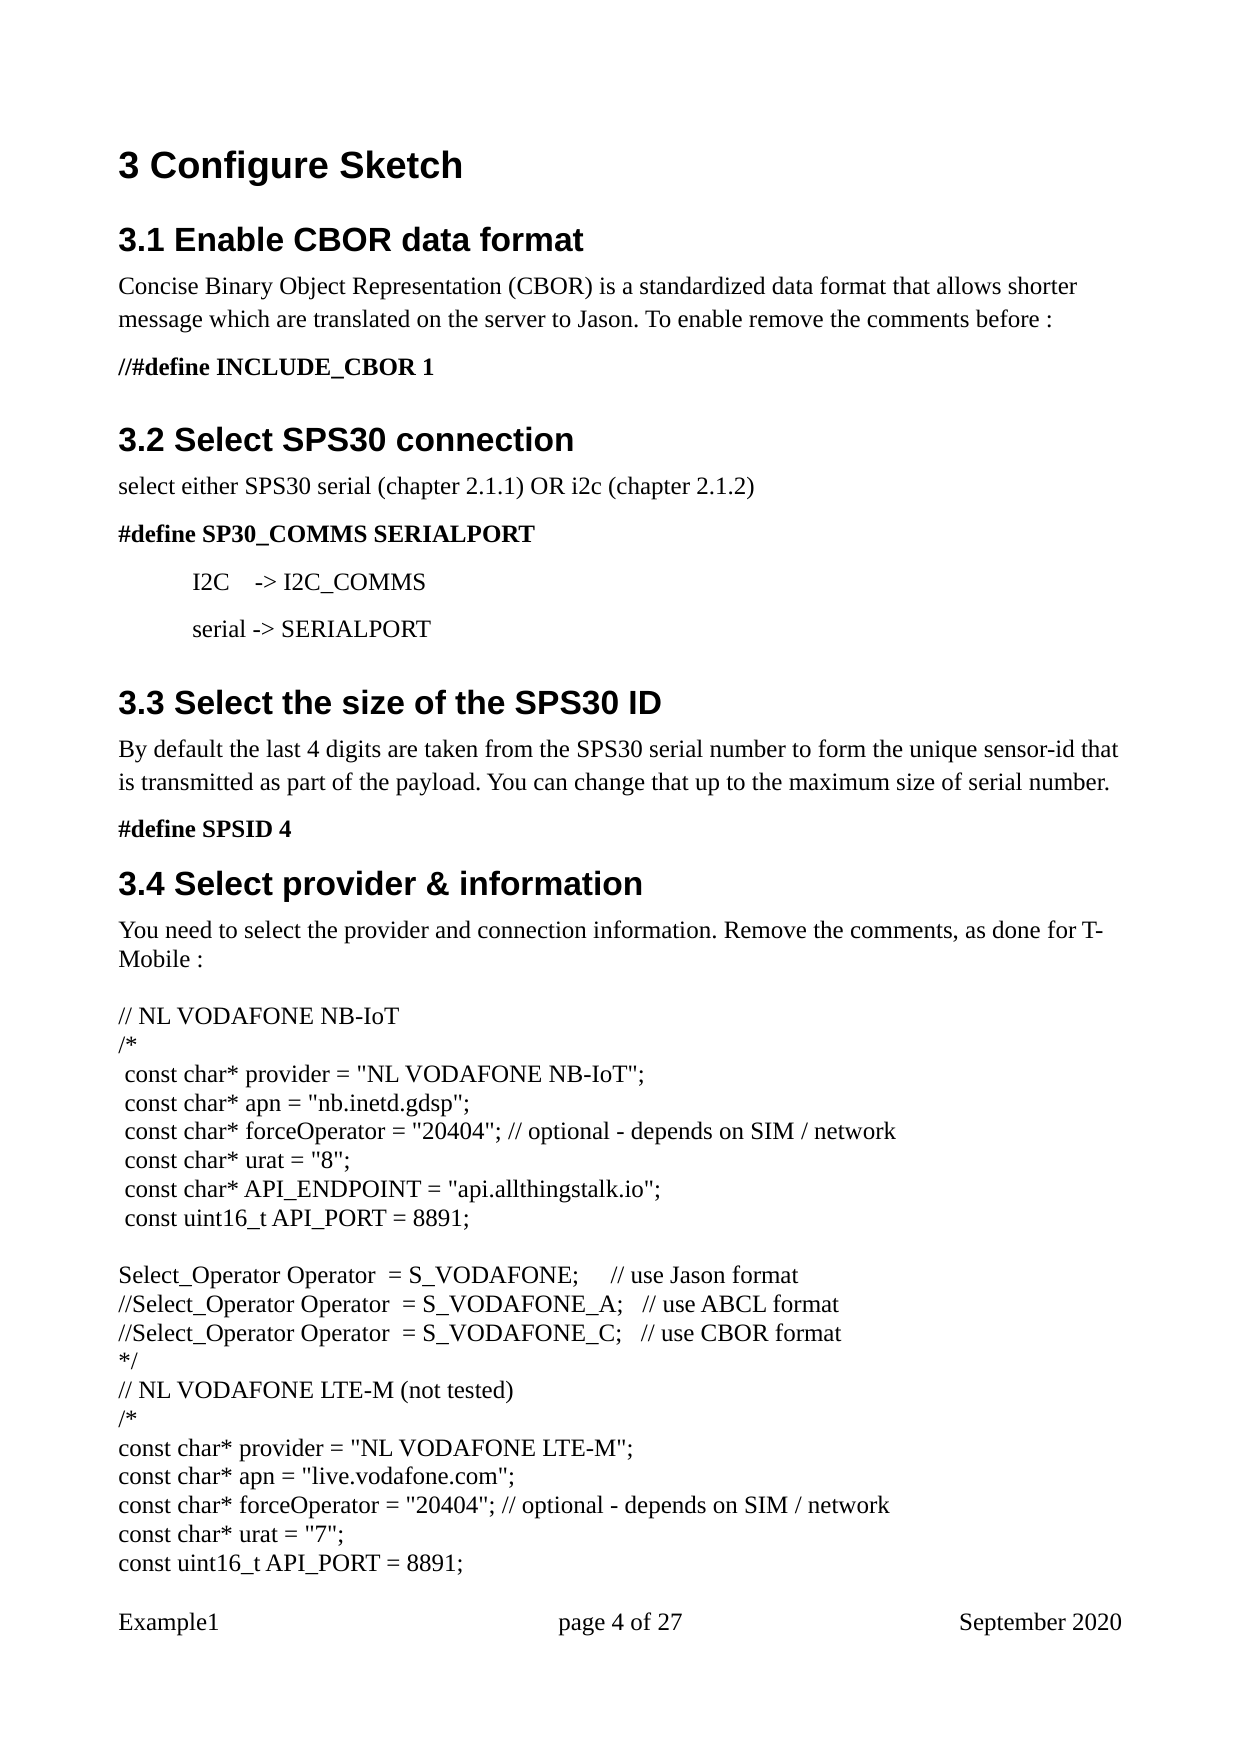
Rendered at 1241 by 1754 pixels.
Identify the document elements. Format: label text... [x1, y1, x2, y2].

text serial -> SERIALPORT [118, 614, 1122, 643]
text const char* provider = "NL VODAFONE LTE-M"; [118, 1433, 1122, 1461]
text Select_Operator Operator = S_VODAFONE; // use Jason format [118, 1260, 1122, 1289]
text By default the last 4 digits are taken from the SPS30 serial number to form the unique sensor-id that is transmitted as part of the payload. You can change that up to the maximum size of serial number. [118, 734, 1122, 796]
text #define SP30_COMMS SERIALPORT [118, 519, 1122, 548]
text Concise Binary Object Representation (CBOR) is a standardized data format that allows shorter message which are translated on the server to Jason. To enable remove the comments before : [118, 271, 1122, 333]
text //Select_Operator Operator = S_VODAFONE_A; // use ABCL format [118, 1289, 1122, 1318]
subtitle 3.1 Enable CBOR data format [118, 220, 1122, 259]
text const char* apn = "nb.inetd.gdsp"; [118, 1088, 1122, 1116]
text */ [118, 1346, 1122, 1375]
text select either SPS30 serial (chapter 2.1.1) OR i2c (chapter 2.1.2) [118, 471, 1122, 500]
text //Select_Operator Operator = S_VODAFONE_C; // use CBOR format [118, 1318, 1122, 1346]
text You need to select the provider and connection information. Remove the comments, as done for T-Mobile : [118, 915, 1122, 973]
text const uint16_t API_PORT = 8891; [118, 1203, 1122, 1231]
text // NL VODAFONE NB-IoT [118, 1001, 1122, 1030]
text const uint16_t API_PORT = 8891; [118, 1548, 1122, 1576]
subtitle 3.3 Select the size of the SPS30 ID [118, 683, 1122, 721]
text const char* urat = "7"; [118, 1519, 1122, 1548]
text //#define INCLUDE_CBOR 1 [118, 352, 1122, 381]
text const char* apn = "live.vodafone.com"; [118, 1461, 1122, 1490]
subtitle 3.4 Select provider & information [118, 864, 1122, 903]
text const char* API_ENDPOINT = "api.allthingstalk.io"; [118, 1174, 1122, 1203]
text const char* forceOperator = "20404"; // optional - depends on SIM / network [118, 1116, 1122, 1145]
text const char* urat = "8"; [118, 1145, 1122, 1174]
text const char* provider = "NL VODAFONE NB-IoT"; [118, 1059, 1122, 1088]
text // NL VODAFONE LTE-M (not tested) [118, 1375, 1122, 1404]
text /* [118, 1030, 1122, 1059]
text I2C -> I2C_COMMS [118, 567, 1122, 595]
text const char* forceOperator = "20404"; // optional - depends on SIM / network [118, 1490, 1122, 1519]
subtitle 3.2 Select SPS30 connection [118, 420, 1122, 459]
subtitle 3 Configure Sketch [118, 143, 1122, 187]
text #define SPSID 4 [118, 814, 1122, 843]
text /* [118, 1404, 1122, 1433]
